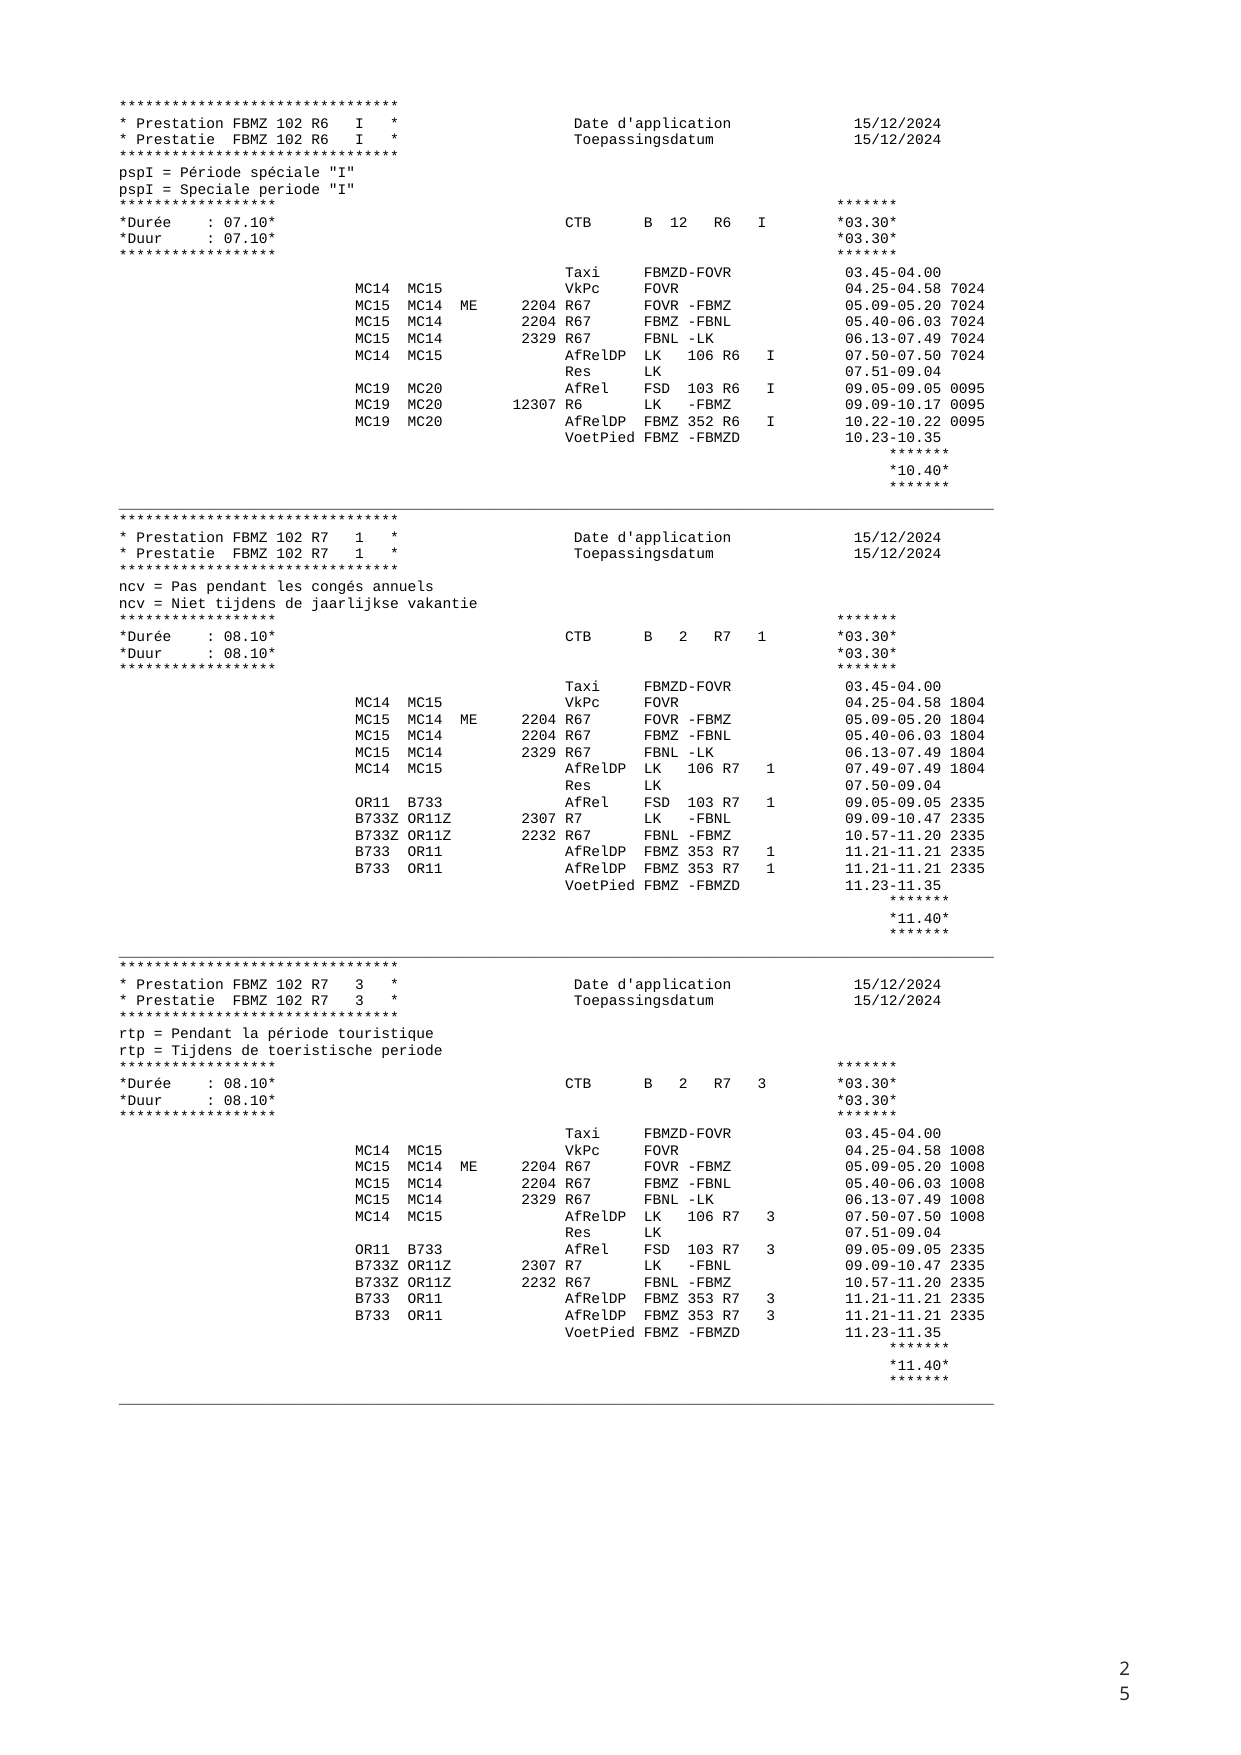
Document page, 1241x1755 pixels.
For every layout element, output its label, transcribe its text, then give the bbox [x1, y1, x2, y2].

text ******************************** * Prestation FBMZ 102 R6 I * Date d'application 15/12/2024 * Prestatie FBMZ 102 R6 I * Toepassingsdatum 15/12/2024 ******************************** pspI = Période spéciale "I" pspI = Speciale periode "I" ****************** ******* *Durée : 07.10* CTB B 12 R6 I *03.30* *Duur : 07.10* *03.30* ****************** ******* Taxi FBMZD-FOVR 03.45-04.00 MC14 MC15 VkPc FOVR 04.25-04.58 7024 MC15 MC14 ME 2204 R67 FOVR -FBMZ 05.09-05.20 7024 MC15 MC14 2204 R67 FBMZ -FBNL 05.40-06.03 7024 MC15 MC14 2329 R67 FBNL -LK 06.13-07.49 7024 MC14 MC15 AfRelDP LK 106 R6 I 07.50-07.50 7024 Res LK 07.51-09.04 MC19 MC20 AfRel FSD 103 R6 I 09.05-09.05 0095 MC19 MC20 12307 R6 LK -FBMZ 09.09-10.17 0095 MC19 MC20 AfRelDP FBMZ 352 R6 I 10.22-10.22 0095 VoetPied FBMZ -FBMZD 10.23-10.35 ******* *10.40* ******* ____________________________________________________________________________________________________ [119, 99, 1122, 513]
text ******************************** * Prestation FBMZ 102 R7 3 * Date d'application 15/12/2024 * Prestatie FBMZ 102 R7 3 * Toepassingsdatum 15/12/2024 ******************************** rtp = Pendant la période touristique rtp = Tijdens de toeristische periode ****************** ******* *Durée : 08.10* CTB B 2 R7 3 *03.30* *Duur : 08.10* *03.30* ****************** ******* Taxi FBMZD-FOVR 03.45-04.00 MC14 MC15 VkPc FOVR 04.25-04.58 1008 MC15 MC14 ME 2204 R67 FOVR -FBMZ 05.09-05.20 1008 MC15 MC14 2204 R67 FBMZ -FBNL 05.40-06.03 1008 MC15 MC14 2329 R67 FBNL -LK 06.13-07.49 1008 MC14 MC15 AfRelDP LK 106 R7 3 07.50-07.50 1008 Res LK 07.51-09.04 OR11 B733 AfRel FSD 103 R7 3 09.05-09.05 2335 B733Z OR11Z 2307 R7 LK -FBNL 09.09-10.47 2335 B733Z OR11Z 2232 R67 FBNL -FBMZ 10.57-11.20 2335 B733 OR11 AfRelDP FBMZ 353 R7 3 11.21-11.21 2335 B733 OR11 AfRelDP FBMZ 353 R7 3 11.21-11.21 2335 VoetPied FBMZ -FBMZD 11.23-11.35 ******* *11.40* ******* ____________________________________________________________________________________________________ [119, 961, 1122, 1408]
text ******************************** * Prestation FBMZ 102 R7 1 * Date d'application 15/12/2024 * Prestatie FBMZ 102 R7 1 * Toepassingsdatum 15/12/2024 ******************************** ncv = Pas pendant les congés annuels ncv = Niet tijdens de jaarlijkse vakantie ****************** ******* *Durée : 08.10* CTB B 2 R7 1 *03.30* *Duur : 08.10* *03.30* ****************** ******* Taxi FBMZD-FOVR 03.45-04.00 MC14 MC15 VkPc FOVR 04.25-04.58 1804 MC15 MC14 ME 2204 R67 FOVR -FBMZ 05.09-05.20 1804 MC15 MC14 2204 R67 FBMZ -FBNL 05.40-06.03 1804 MC15 MC14 2329 R67 FBNL -LK 06.13-07.49 1804 MC14 MC15 AfRelDP LK 106 R7 1 07.49-07.49 1804 Res LK 07.50-09.04 OR11 B733 AfRel FSD 103 R7 1 09.05-09.05 2335 B733Z OR11Z 2307 R7 LK -FBNL 09.09-10.47 2335 B733Z OR11Z 2232 R67 FBNL -FBMZ 10.57-11.20 2335 B733 OR11 AfRelDP FBMZ 353 R7 1 11.21-11.21 2335 B733 OR11 AfRelDP FBMZ 353 R7 1 11.21-11.21 2335 VoetPied FBMZ -FBMZD 11.23-11.35 ******* *11.40* ******* ____________________________________________________________________________________________________ [119, 513, 1122, 961]
